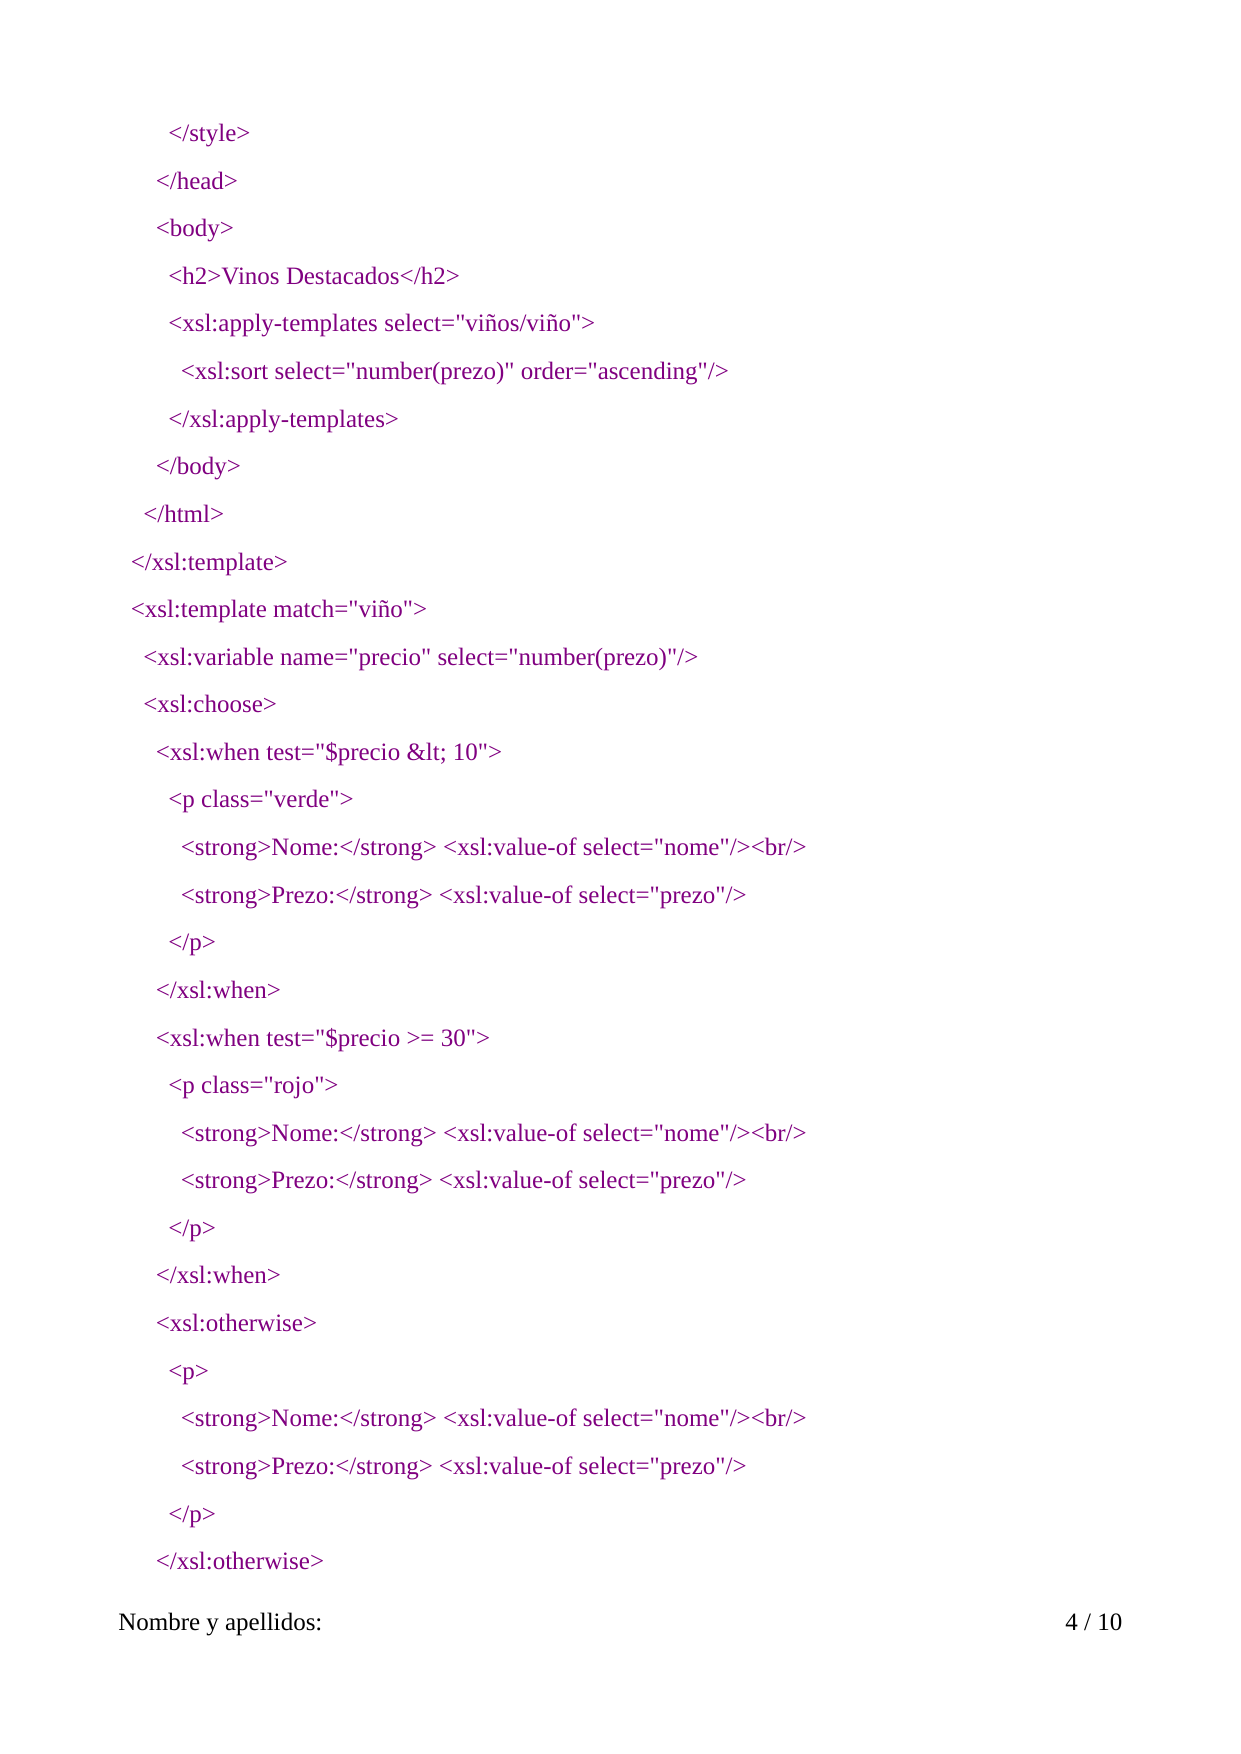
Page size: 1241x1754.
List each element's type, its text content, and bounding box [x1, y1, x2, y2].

text <xsl:apply-templates select="viños/viño"> [118, 308, 1122, 337]
text </xsl:when> [118, 1261, 1122, 1289]
text </p> [118, 1213, 1122, 1242]
text <xsl:choose> [118, 689, 1122, 718]
text <strong>Prezo:</strong> <xsl:value-of select="prezo"/> [118, 1451, 1122, 1480]
text </xsl:apply-templates> [118, 404, 1122, 432]
text </p> [118, 1499, 1122, 1527]
text <xsl:sort select="number(prezo)" order="ascending"/> [118, 356, 1122, 385]
text </html> [118, 499, 1122, 528]
text <xsl:when test="$precio >= 30"> [118, 1023, 1122, 1051]
text <h2>Vinos Destacados</h2> [118, 261, 1122, 290]
text </body> [118, 451, 1122, 480]
text <strong>Prezo:</strong> <xsl:value-of select="prezo"/> [118, 880, 1122, 908]
text <p> [118, 1356, 1122, 1384]
text <strong>Nome:</strong> <xsl:value-of select="nome"/><br/> [118, 832, 1122, 861]
text </xsl:template> [118, 547, 1122, 575]
text <p class="verde"> [118, 784, 1122, 813]
text <p class="rojo"> [118, 1070, 1122, 1099]
text <body> [118, 213, 1122, 242]
text <xsl:otherwise> [118, 1308, 1122, 1337]
text <xsl:when test="$precio &lt; 10"> [118, 737, 1122, 766]
text <xsl:variable name="precio" select="number(prezo)"/> [118, 642, 1122, 671]
text <strong>Nome:</strong> <xsl:value-of select="nome"/><br/> [118, 1118, 1122, 1147]
text </style> [118, 118, 1122, 147]
text </xsl:when> [118, 975, 1122, 1004]
text </xsl:otherwise> [118, 1546, 1122, 1575]
text </p> [118, 927, 1122, 956]
text <strong>Prezo:</strong> <xsl:value-of select="prezo"/> [118, 1165, 1122, 1194]
text <strong>Nome:</strong> <xsl:value-of select="nome"/><br/> [118, 1403, 1122, 1432]
text <xsl:template match="viño"> [118, 594, 1122, 623]
text </head> [118, 166, 1122, 194]
